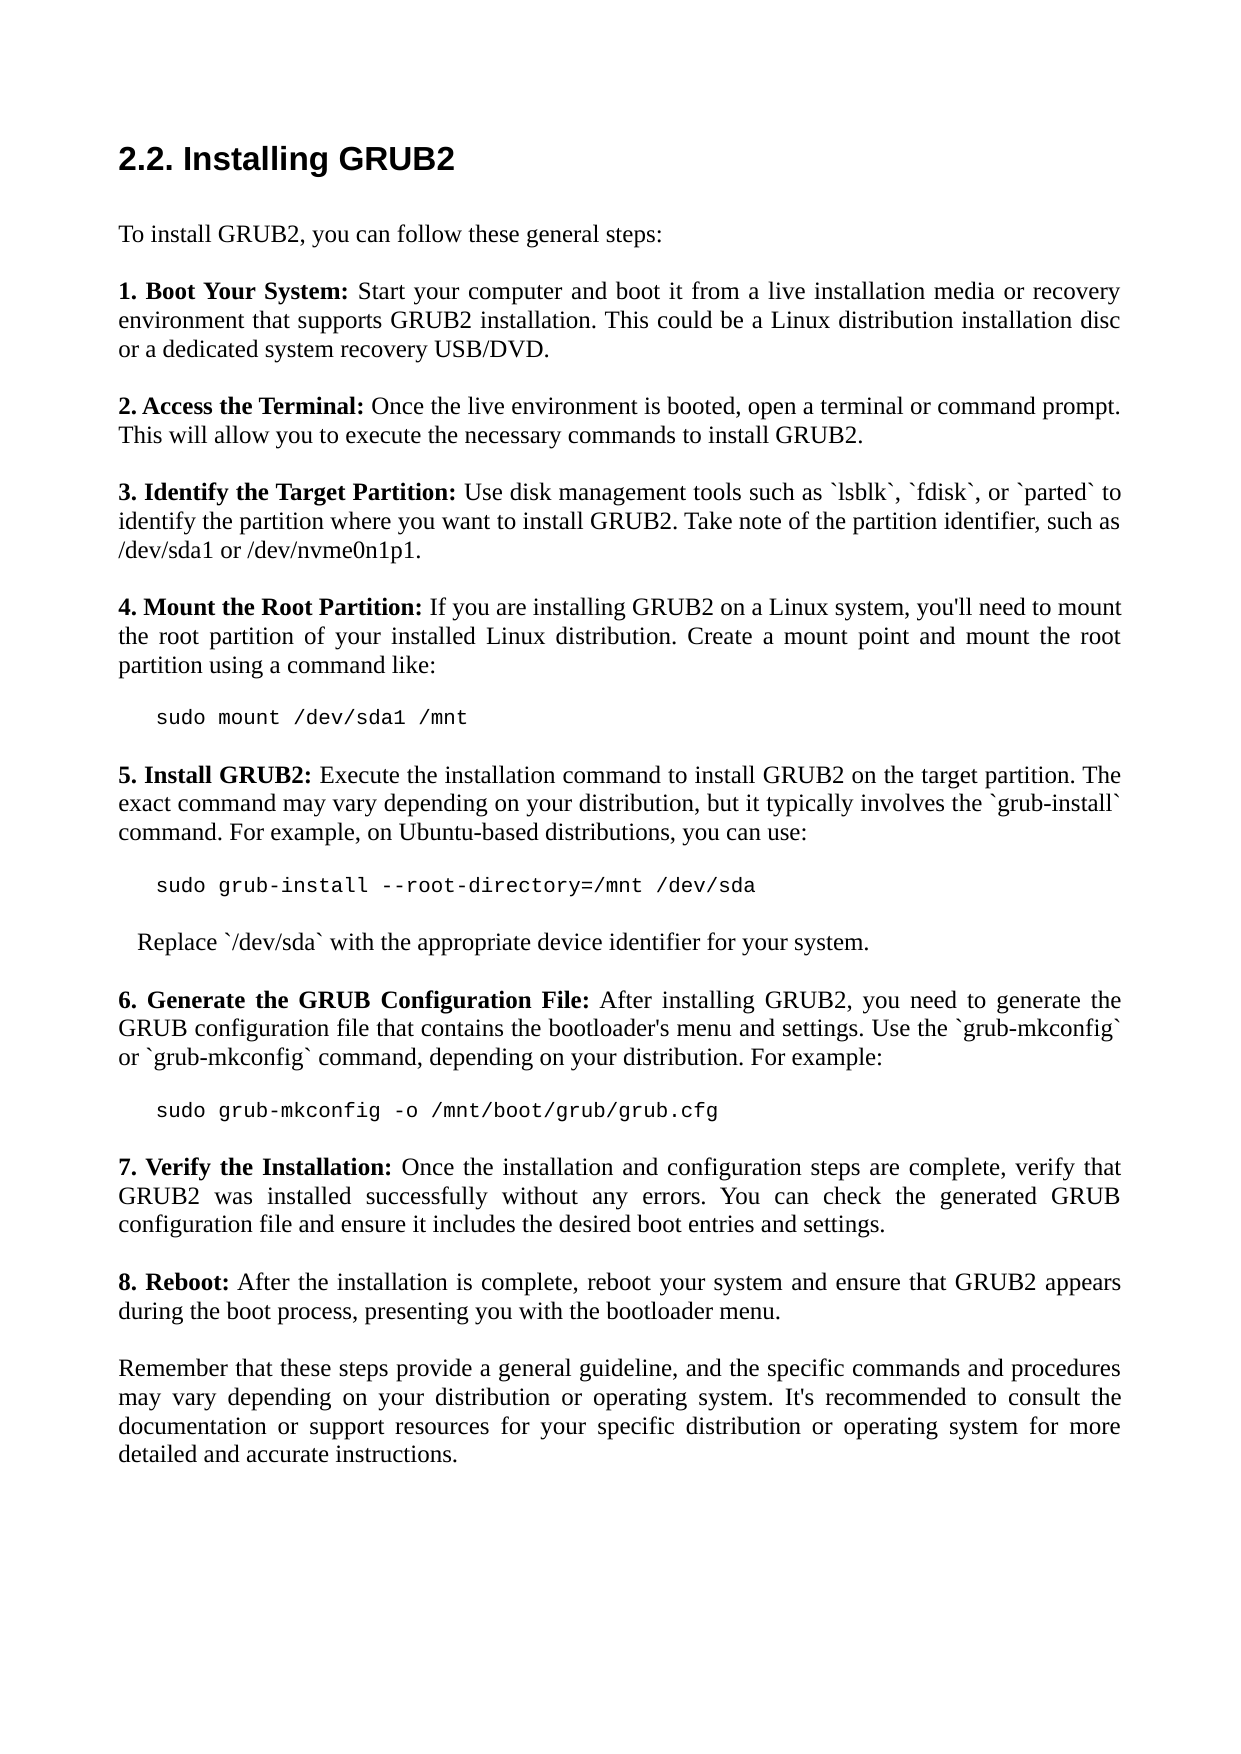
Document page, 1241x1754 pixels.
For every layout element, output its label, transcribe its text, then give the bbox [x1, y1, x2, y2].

text 5. Install GRUB2: Execute the installation command to install GRUB2 on the target partition. The exact command may vary depending on your distribution, but it typically involves the `grub-install` command. For example, on Ubuntu-based distributions, you can use: [118, 760, 1122, 846]
text 4. Mount the Root Partition: If you are installing GRUB2 on a Linux system, you'll need to mount the root partition of your installed Linux distribution. Create a mount point and mount the root partition using a command like: [118, 592, 1122, 679]
text 7. Verify the Installation: Once the installation and configuration steps are complete, verify that GRUB2 was installed successfully without any errors. You can check the generated GRUB configuration file and ensure it includes the desired boot entries and settings. [118, 1152, 1122, 1238]
text 2. Access the Terminal: Once the live environment is booted, open a terminal or command prompt. This will allow you to execute the necessary commands to install GRUB2. [118, 391, 1122, 449]
text 3. Identify the Target Partition: Use disk management tools such as `lsblk`, `fdisk`, or `parted` to identify the partition where you want to install GRUB2. Take note of the partition identifier, such as /dev/sda1 or /dev/nvme0n1p1. [118, 477, 1122, 564]
text sudo mount /dev/sda1 /mnt [118, 707, 1122, 731]
text Replace `/dev/sda` with the appropriate device identifier for your system. [118, 927, 1122, 956]
text sudo grub-install --root-directory=/mnt /dev/sda [118, 875, 1122, 898]
text Remember that these steps provide a general guideline, and the specific commands and procedures may vary depending on your distribution or operating system. It's recommended to consult the documentation or support resources for your specific distribution or operating system for more detailed and accurate instructions. [118, 1353, 1122, 1468]
text sudo grub-mkconfig -o /mnt/boot/grub/grub.cfg [118, 1100, 1122, 1123]
subtitle 2.2. Installing GRUB2 [118, 139, 1122, 177]
text To install GRUB2, you can follow these general steps: [118, 219, 1122, 247]
text 8. Reboot: After the installation is complete, reboot your system and ensure that GRUB2 appears during the boot process, presenting you with the bootloader menu. [118, 1267, 1122, 1324]
text 6. Generate the GRUB Configuration File: After installing GRUB2, you need to generate the GRUB configuration file that contains the bootloader's menu and settings. Use the `grub-mkconfig` or `grub-mkconfig` command, depending on your distribution. For example: [118, 985, 1122, 1071]
text 1. Boot Your System: Start your computer and boot it from a live installation media or recovery environment that supports GRUB2 installation. This could be a Linux distribution installation disc or a dedicated system recovery USB/DVD. [118, 276, 1122, 362]
